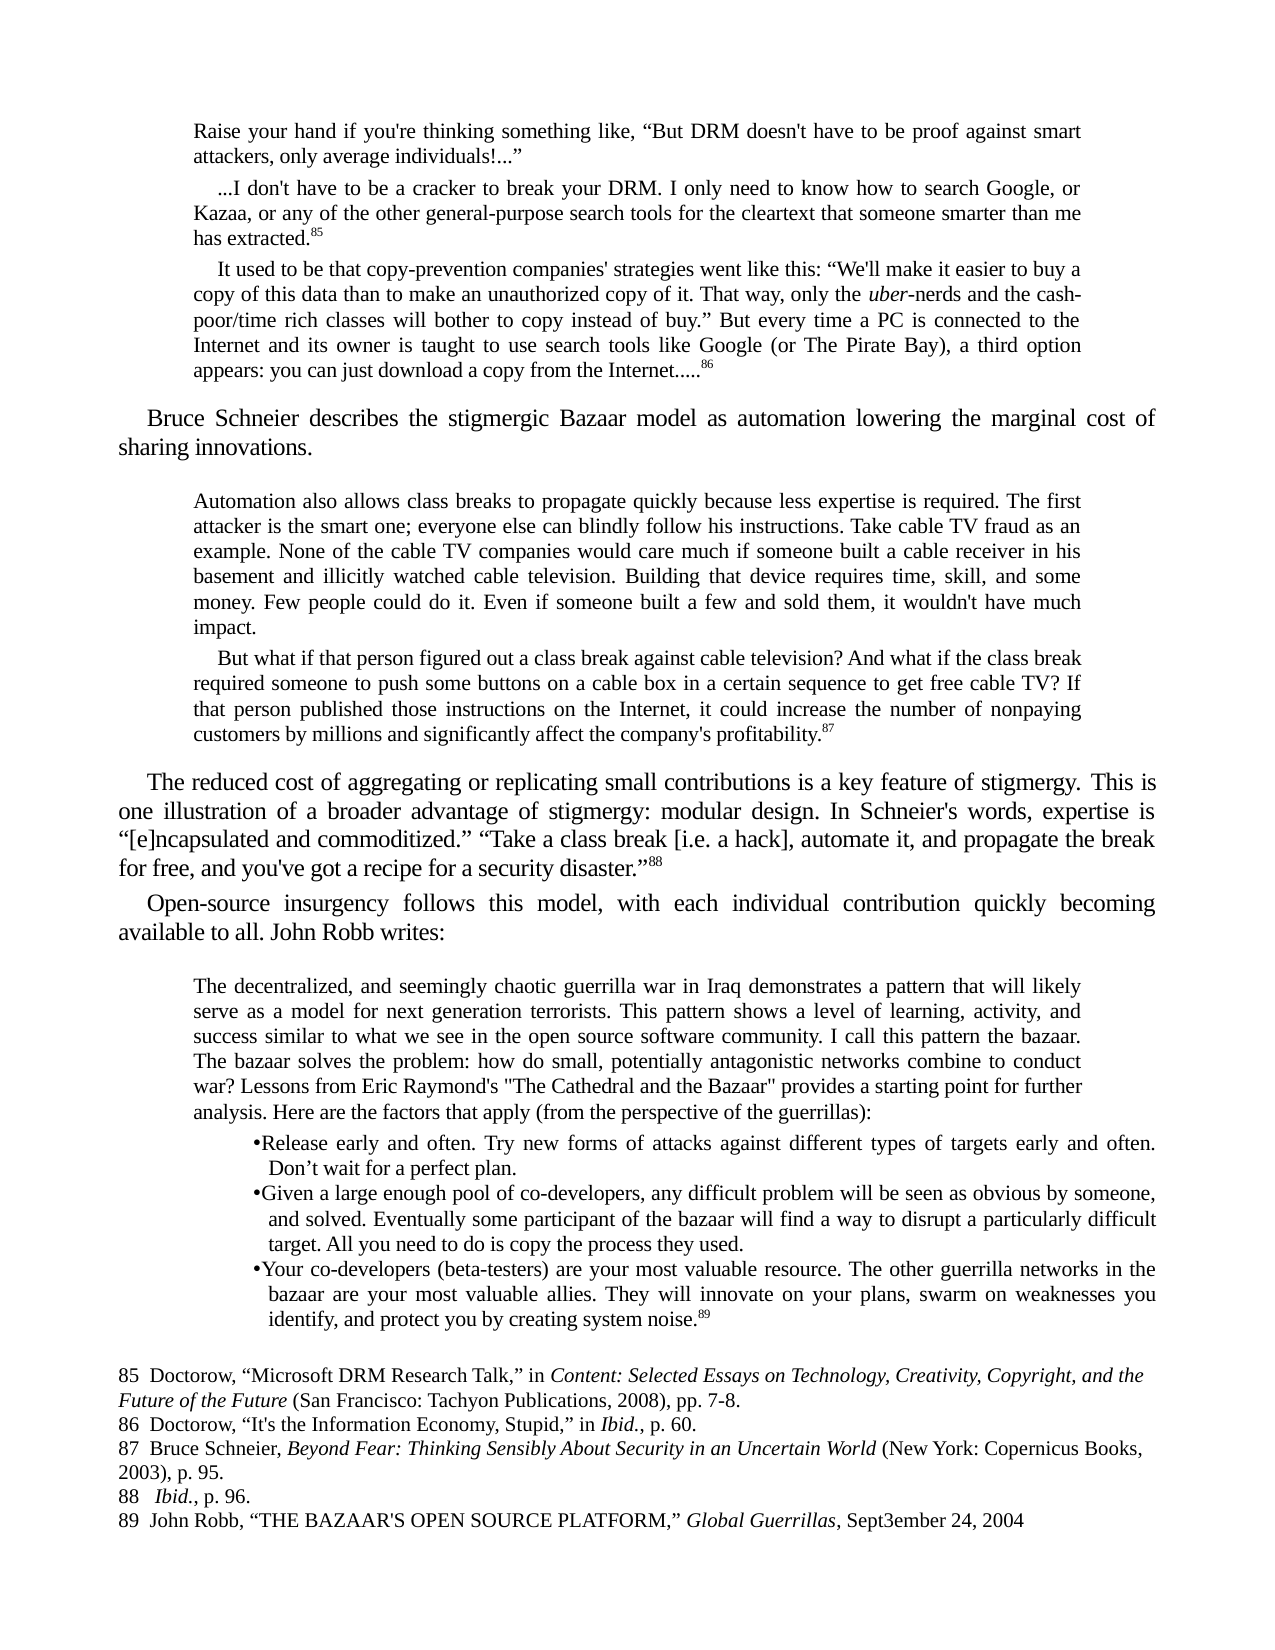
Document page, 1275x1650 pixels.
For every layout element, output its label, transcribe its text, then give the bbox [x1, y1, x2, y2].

list Release early and often. Try new forms of attacks against different types of targets early and often. Don’t wait for a perfect plan. [253, 1130, 1157, 1180]
text Bruce Schneier, Beyond Fear: Thinking Sensibly About Security in an Uncertain World (New York: Copernicus Books, 2003), p. 95. [118, 1436, 1157, 1484]
text But what if that person figured out a class break against cable television? And what if the class break required someone to push some buttons on a cable box in a certain sequence to get free cable TV? If that person published those instructions on the Internet, it could increase the number of nonpaying customers by millions and significantly affect the company's profitability. [193, 645, 1082, 746]
text Automation also allows class breaks to propagate quickly because less expertise is required. The first attacker is the smart one; everyone else can blindly follow his instructions. Take cable TV fraud as an example. None of the cable TV companies would care much if someone built a cable receiver in his basement and illicitly watched cable television. Building that device requires time, skill, and some money. Few people could do it. Even if someone built a few and sold them, it wouldn't have much impact. [193, 488, 1082, 639]
list Your co-developers (beta-testers) are your most valuable resource. The other guerrilla networks in the bazaar are your most valuable allies. They will innovate on your plans, swarm on weaknesses you identify, and protect you by creating system noise. [253, 1256, 1157, 1332]
text Ibid., p. 96. [118, 1484, 1157, 1508]
text Bruce Schneier describes the stigmergic Bazaar model as automation lowering the marginal cost of sharing innovations. [118, 403, 1157, 461]
text ...I don't have to be a cracker to break your DRM. I only need to know how to search Google, or Kazaa, or any of the other general-purpose search tools for the cleartext that someone smarter than me has extracted. [193, 174, 1082, 250]
text Doctorow, “Microsoft DRM Research Talk,” in Content: Selected Essays on Technology, Creativity, Copyright, and the Future of the Future (San Francisco: Tachyon Publications, 2008), pp. 7-8. [118, 1363, 1157, 1412]
text Doctorow, “It's the Information Economy, Stupid,” in Ibid., p. 60. [118, 1412, 1157, 1436]
list Given a large enough pool of co-developers, any difficult problem will be seen as obvious by someone, and solved. Eventually some participant of the bazaar will find a way to disrupt a particularly difficult target. All you need to do is copy the process they used. [253, 1180, 1157, 1256]
text Open-source insurgency follows this model, with each individual contribution quickly becoming available to all. John Robb writes: [118, 888, 1157, 946]
text It used to be that copy-prevention companies' strategies went like this: “We'll make it easier to buy a copy of this data than to make an unauthorized copy of it. That way, only the uber-nerds and the cash-poor/time rich classes will bother to copy instead of buy.” But every time a PC is connected to the Internet and its owner is taught to use search tools like Google (or The Pirate Bay), a third option appears: you can just download a copy from the Internet..... [193, 256, 1082, 382]
list John Robb, “THE BAZAAR'S OPEN SOURCE PLATFORM,” Global Guerrillas, Sept3ember 24, 2004 [118, 1508, 1157, 1532]
text The decentralized, and seemingly chaotic guerrilla war in Iraq demonstrates a pattern that will likely serve as a model for next generation terrorists. This pattern shows a level of learning, activity, and success similar to what we see in the open source software community. I call this pattern the bazaar. The bazaar solves the problem: how do small, potentially antagonistic networks combine to conduct war? Lessons from Eric Raymond's "The Cathedral and the Bazaar" provides a starting point for further analysis. Here are the factors that apply (from the perspective of the guerrillas): [193, 973, 1082, 1124]
text The reduced cost of aggregating or replicating small contributions is a key feature of stigmergy. This is one illustration of a broader advantage of stigmergy: modular design. In Schneier's words, expertise is “[e]ncapsulated and commoditized.” “Take a class break [i.e. a hack], automate it, and propagate the break for free, and you've got a recipe for a security disaster.” [118, 767, 1157, 882]
text Raise your hand if you're thinking something like, “But DRM doesn't have to be proof against smart attackers, only average individuals!...” [193, 118, 1082, 168]
